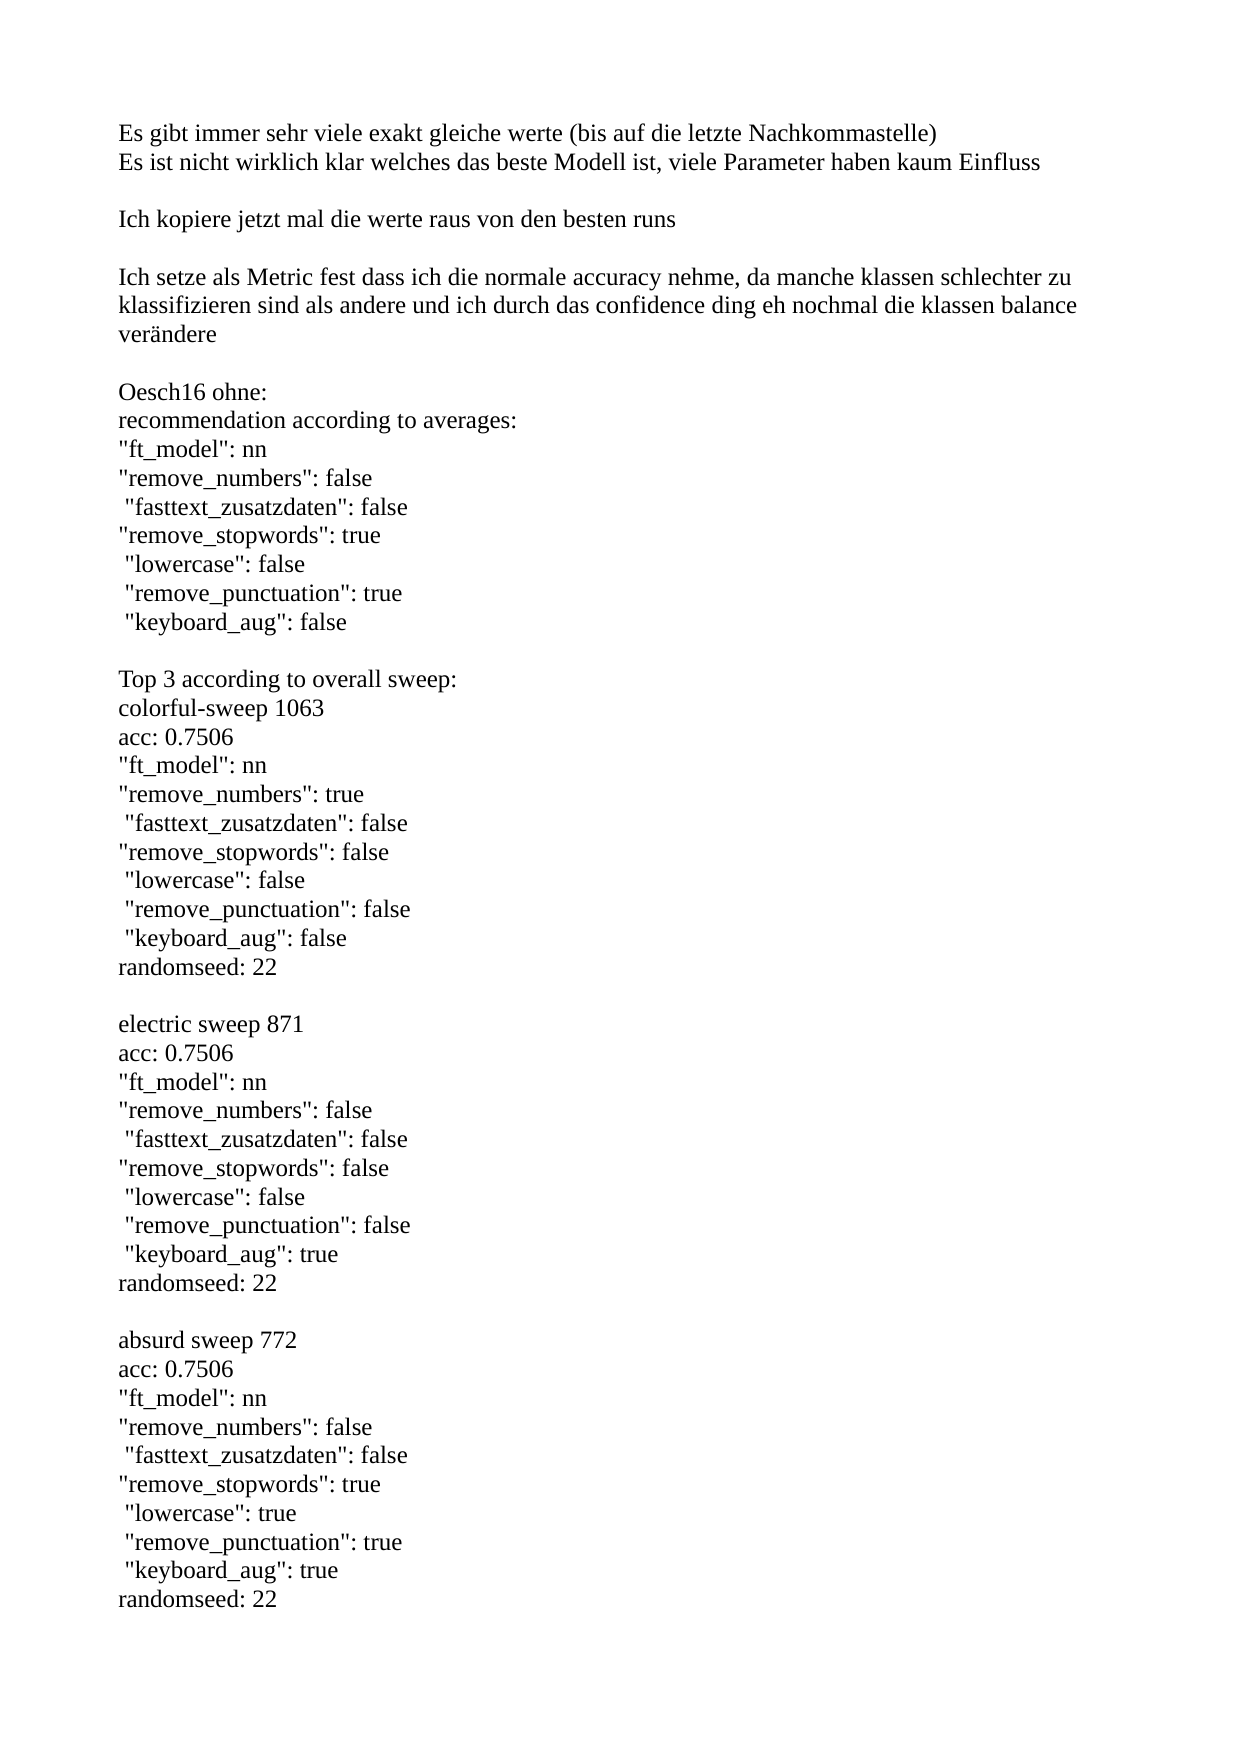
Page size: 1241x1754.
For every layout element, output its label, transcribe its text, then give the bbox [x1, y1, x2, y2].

text "fasttext_zusatzdaten": false [118, 1124, 1122, 1153]
text "remove_numbers": false [118, 1096, 1122, 1124]
text Ich kopiere jetzt mal die werte raus von den besten runs [118, 204, 1122, 233]
text randomseed: 22 [118, 952, 1122, 981]
text electric sweep 871 [118, 1009, 1122, 1038]
text "remove_stopwords": false [118, 1153, 1122, 1182]
text Top 3 according to overall sweep: [118, 664, 1122, 693]
text "keyboard_aug": false [118, 607, 1122, 636]
text "ft_model": nn [118, 434, 1122, 463]
text "keyboard_aug": true [118, 1239, 1122, 1268]
text "keyboard_aug": false [118, 923, 1122, 952]
text "remove_stopwords": true [118, 521, 1122, 549]
text absurd sweep 772 [118, 1326, 1122, 1354]
text randomseed: 22 [118, 1584, 1122, 1613]
text acc: 0.7506 [118, 1038, 1122, 1067]
text "lowercase": true [118, 1498, 1122, 1527]
text "remove_punctuation": true [118, 578, 1122, 607]
text "lowercase": false [118, 866, 1122, 894]
text "remove_stopwords": false [118, 837, 1122, 866]
text randomseed: 22 [118, 1268, 1122, 1297]
text colorful-sweep 1063 [118, 693, 1122, 722]
text Oesch16 ohne: [118, 377, 1122, 406]
text "ft_model": nn [118, 1383, 1122, 1412]
text "ft_model": nn [118, 751, 1122, 779]
text "remove_punctuation": false [118, 1211, 1122, 1239]
text "remove_punctuation": true [118, 1527, 1122, 1556]
text "remove_numbers": false [118, 1412, 1122, 1441]
text Ich setze als Metric fest dass ich die normale accuracy nehme, da manche klassen schlechter zu klassifizieren sind als andere und ich durch das confidence ding eh nochmal die klassen balance verändere [118, 262, 1122, 348]
text "ft_model": nn [118, 1067, 1122, 1096]
text "lowercase": false [118, 549, 1122, 578]
text "keyboard_aug": true [118, 1556, 1122, 1584]
text "lowercase": false [118, 1182, 1122, 1211]
text acc: 0.7506 [118, 722, 1122, 751]
text Es gibt immer sehr viele exakt gleiche werte (bis auf die letzte Nachkommastelle) [118, 118, 1122, 147]
text "remove_punctuation": false [118, 894, 1122, 923]
text acc: 0.7506 [118, 1354, 1122, 1383]
text "remove_numbers": false [118, 463, 1122, 492]
text "fasttext_zusatzdaten": false [118, 808, 1122, 837]
text "fasttext_zusatzdaten": false [118, 1441, 1122, 1469]
text "remove_numbers": true [118, 779, 1122, 808]
text recommendation according to averages: [118, 406, 1122, 434]
text "remove_stopwords": true [118, 1469, 1122, 1498]
text Es ist nicht wirklich klar welches das beste Modell ist, viele Parameter haben kaum Einfluss [118, 147, 1122, 176]
text "fasttext_zusatzdaten": false [118, 492, 1122, 521]
